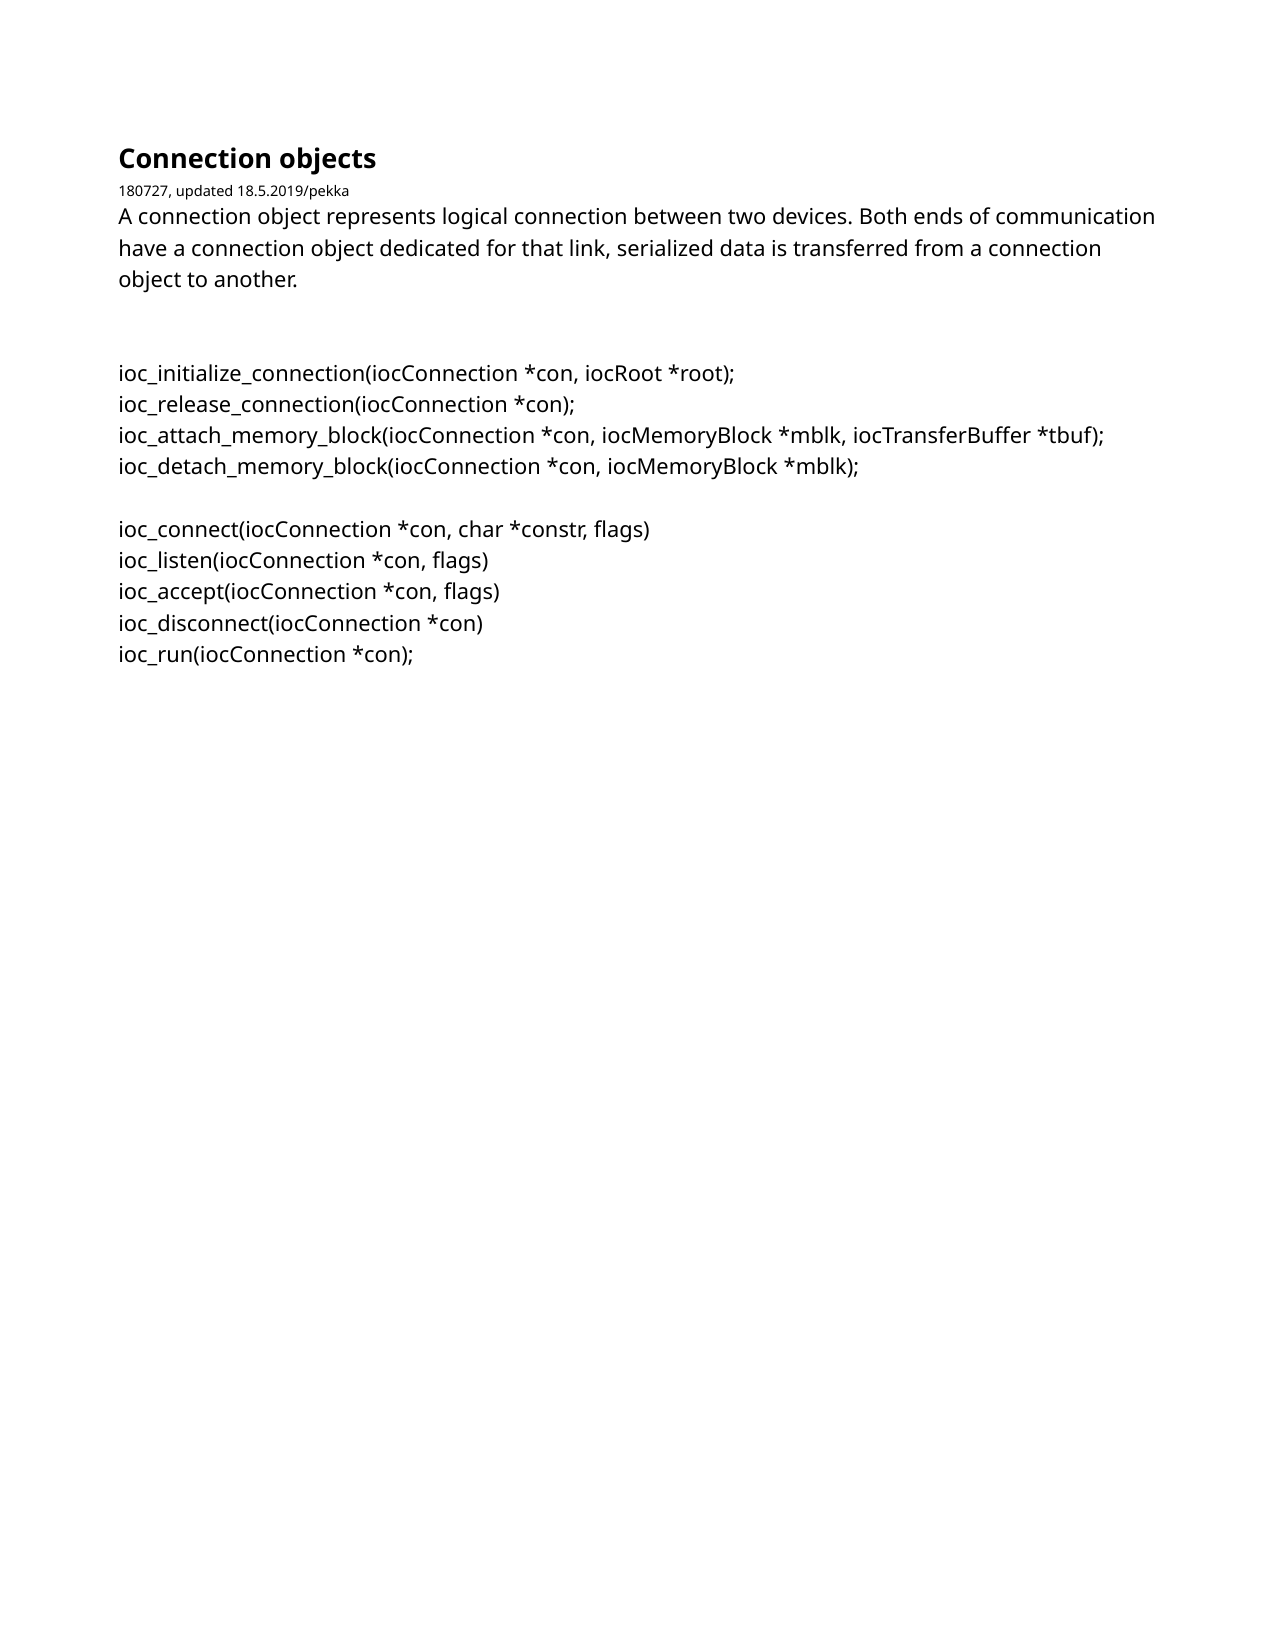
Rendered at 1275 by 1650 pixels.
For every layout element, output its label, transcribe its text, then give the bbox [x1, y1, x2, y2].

text 180727, updated 18.5.2019/pekka [118, 181, 1157, 200]
text ioc_initialize_connection(iocConnection *con, iocRoot *root); [118, 358, 1157, 387]
text ioc_accept(iocConnection *con, flags) [118, 576, 1157, 606]
text ioc_run(iocConnection *con); [118, 639, 1157, 669]
text ioc_release_connection(iocConnection *con); [118, 389, 1157, 419]
text A connection object represents logical connection between two devices. Both ends of communication have a connection object dedicated for that link, serialized data is transferred from a connection object to another. [118, 201, 1157, 294]
text ioc_attach_memory_block(iocConnection *con, iocMemoryBlock *mblk, iocTransferBuffer *tbuf); [118, 420, 1157, 450]
text ioc_listen(iocConnection *con, flags) [118, 545, 1157, 575]
text ioc_connect(iocConnection *con, char *constr, flags) [118, 514, 1157, 544]
text ioc_disconnect(iocConnection *con) [118, 608, 1157, 637]
text ioc_detach_memory_block(iocConnection *con, iocMemoryBlock *mblk); [118, 451, 1157, 481]
subtitle Connection objects [118, 139, 1157, 176]
